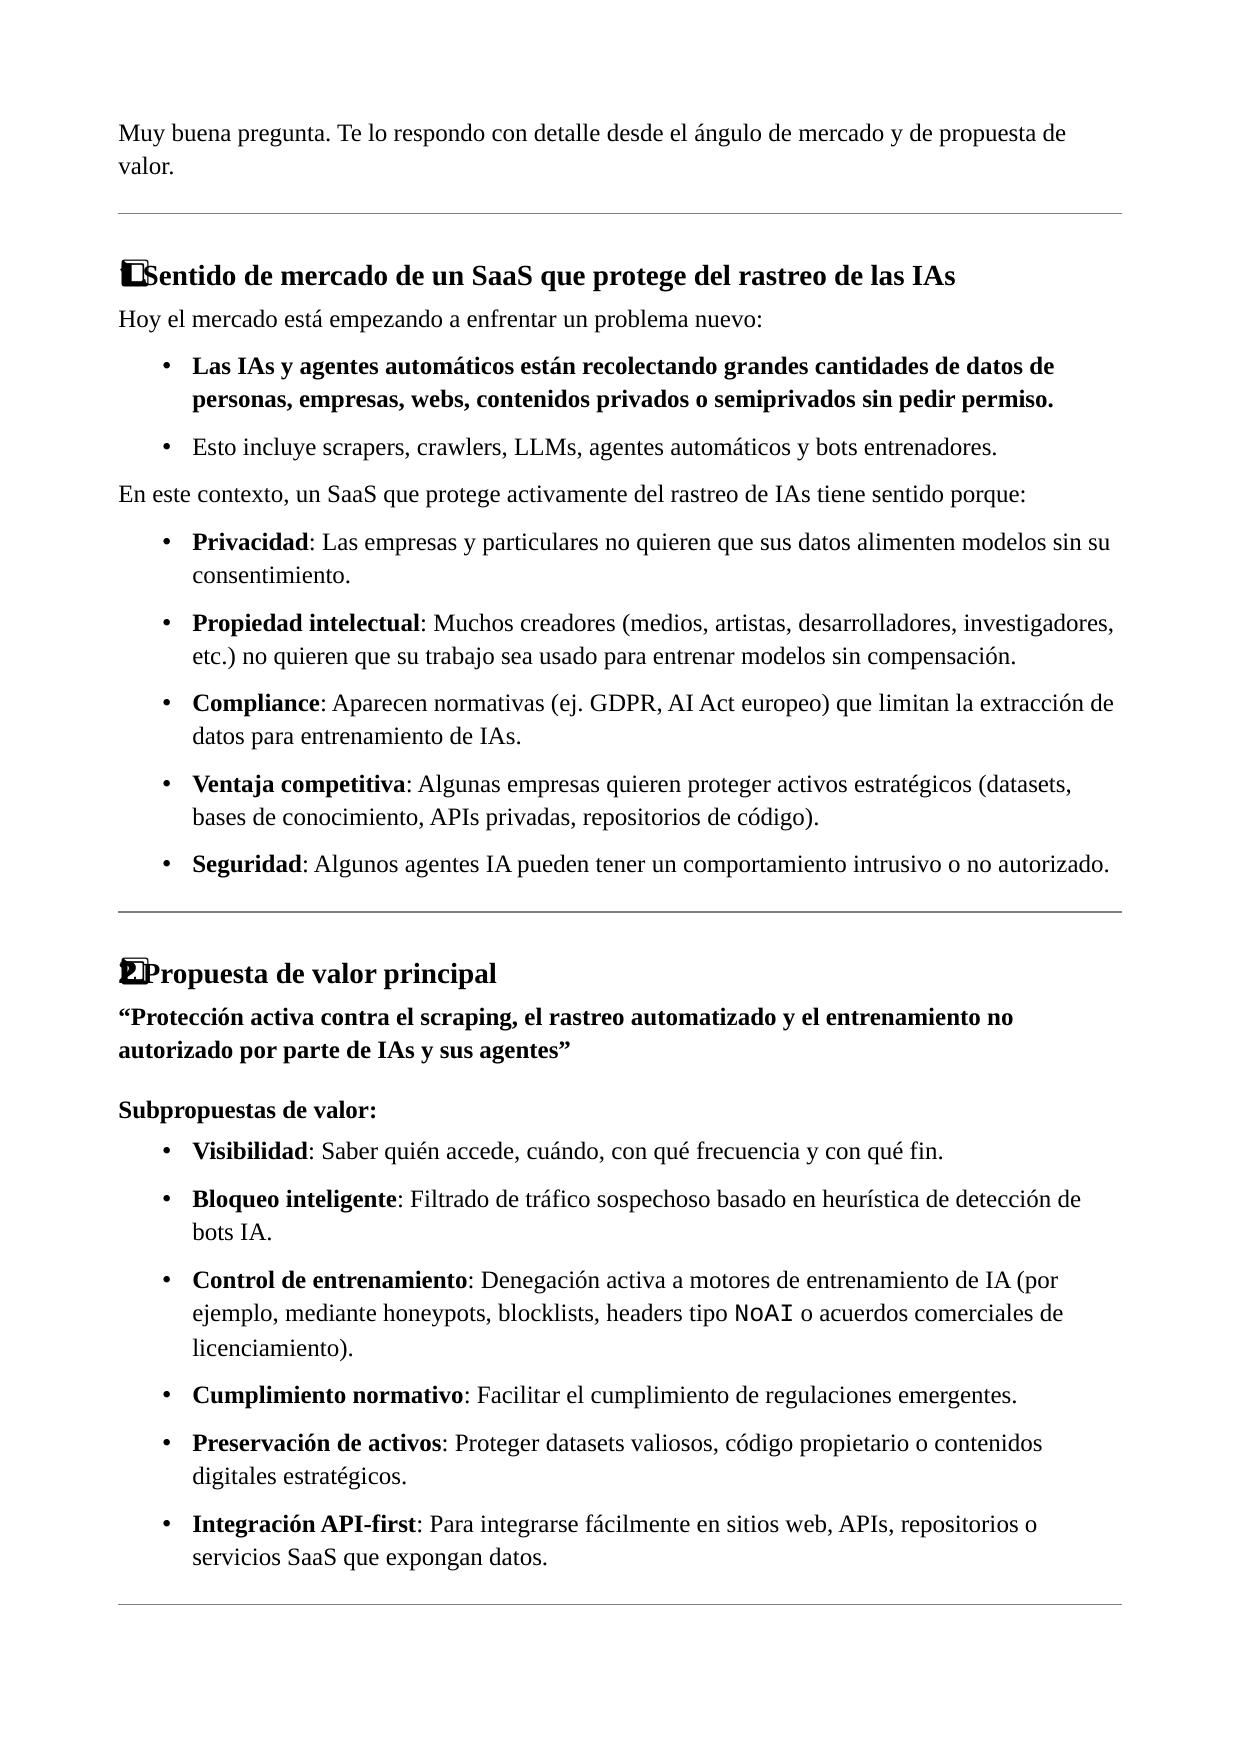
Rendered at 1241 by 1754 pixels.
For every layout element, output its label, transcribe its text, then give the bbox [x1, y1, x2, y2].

text Hoy el mercado está empezando a enfrentar un problema nuevo: [118, 304, 1122, 332]
list Propiedad intelectual: Muchos creadores (medios, artistas, desarrolladores, investigadores, etc.) no quieren que su trabajo sea usado para entrenar modelos sin compensación. [162, 608, 1122, 669]
subtitle 1️⃣ Sentido de mercado de un SaaS que protege del rastreo de las IAs [118, 258, 1122, 291]
list Control de entrenamiento: Denegación activa a motores de entrenamiento de IA (por ejemplo, mediante honeypots, blocklists, headers tipo NoAI o acuerdos comerciales de licenciamiento). [162, 1265, 1122, 1362]
list Cumplimiento normativo: Facilitar el cumplimiento de regulaciones emergentes. [162, 1380, 1122, 1409]
text “Protección activa contra el scraping, el rastreo automatizado y el entrenamiento no autorizado por parte de IAs y sus agentes” [118, 1002, 1122, 1064]
list Integración API-first: Para integrarse fácilmente en sitios web, APIs, repositorios o servicios SaaS que expongan datos. [162, 1509, 1122, 1570]
list Compliance: Aparecen normativas (ej. GDPR, AI Act europeo) que limitan la extracción de datos para entrenamiento de IAs. [162, 688, 1122, 750]
text Muy buena pregunta. Te lo respondo con detalle desde el ángulo de mercado y de propuesta de valor. [118, 118, 1122, 180]
list Bloqueo inteligente: Filtrado de tráfico sospechoso basado en heurística de detección de bots IA. [162, 1184, 1122, 1246]
list Privacidad: Las empresas y particulares no quieren que sus datos alimenten modelos sin su consentimiento. [162, 527, 1122, 589]
list Visibilidad: Saber quién accede, cuándo, con qué frecuencia y con qué fin. [162, 1136, 1122, 1165]
list Seguridad: Algunos agentes IA pueden tener un comportamiento intrusivo o no autorizado. [162, 849, 1122, 878]
subtitle Subpropuestas de valor: [118, 1095, 1122, 1124]
subtitle 2️⃣ Propuesta de valor principal [118, 956, 1122, 989]
list Esto incluye scrapers, crawlers, LLMs, agentes automáticos y bots entrenadores. [162, 432, 1122, 461]
list Las IAs y agentes automáticos están recolectando grandes cantidades de datos de personas, empresas, webs, contenidos privados o semiprivados sin pedir permiso. [162, 351, 1122, 413]
list Ventaja competitiva: Algunas empresas quieren proteger activos estratégicos (datasets, bases de conocimiento, APIs privadas, repositorios de código). [162, 769, 1122, 831]
list Preservación de activos: Proteger datasets valiosos, código propietario o contenidos digitales estratégicos. [162, 1428, 1122, 1490]
text En este contexto, un SaaS que protege activamente del rastreo de IAs tiene sentido porque: [118, 479, 1122, 508]
